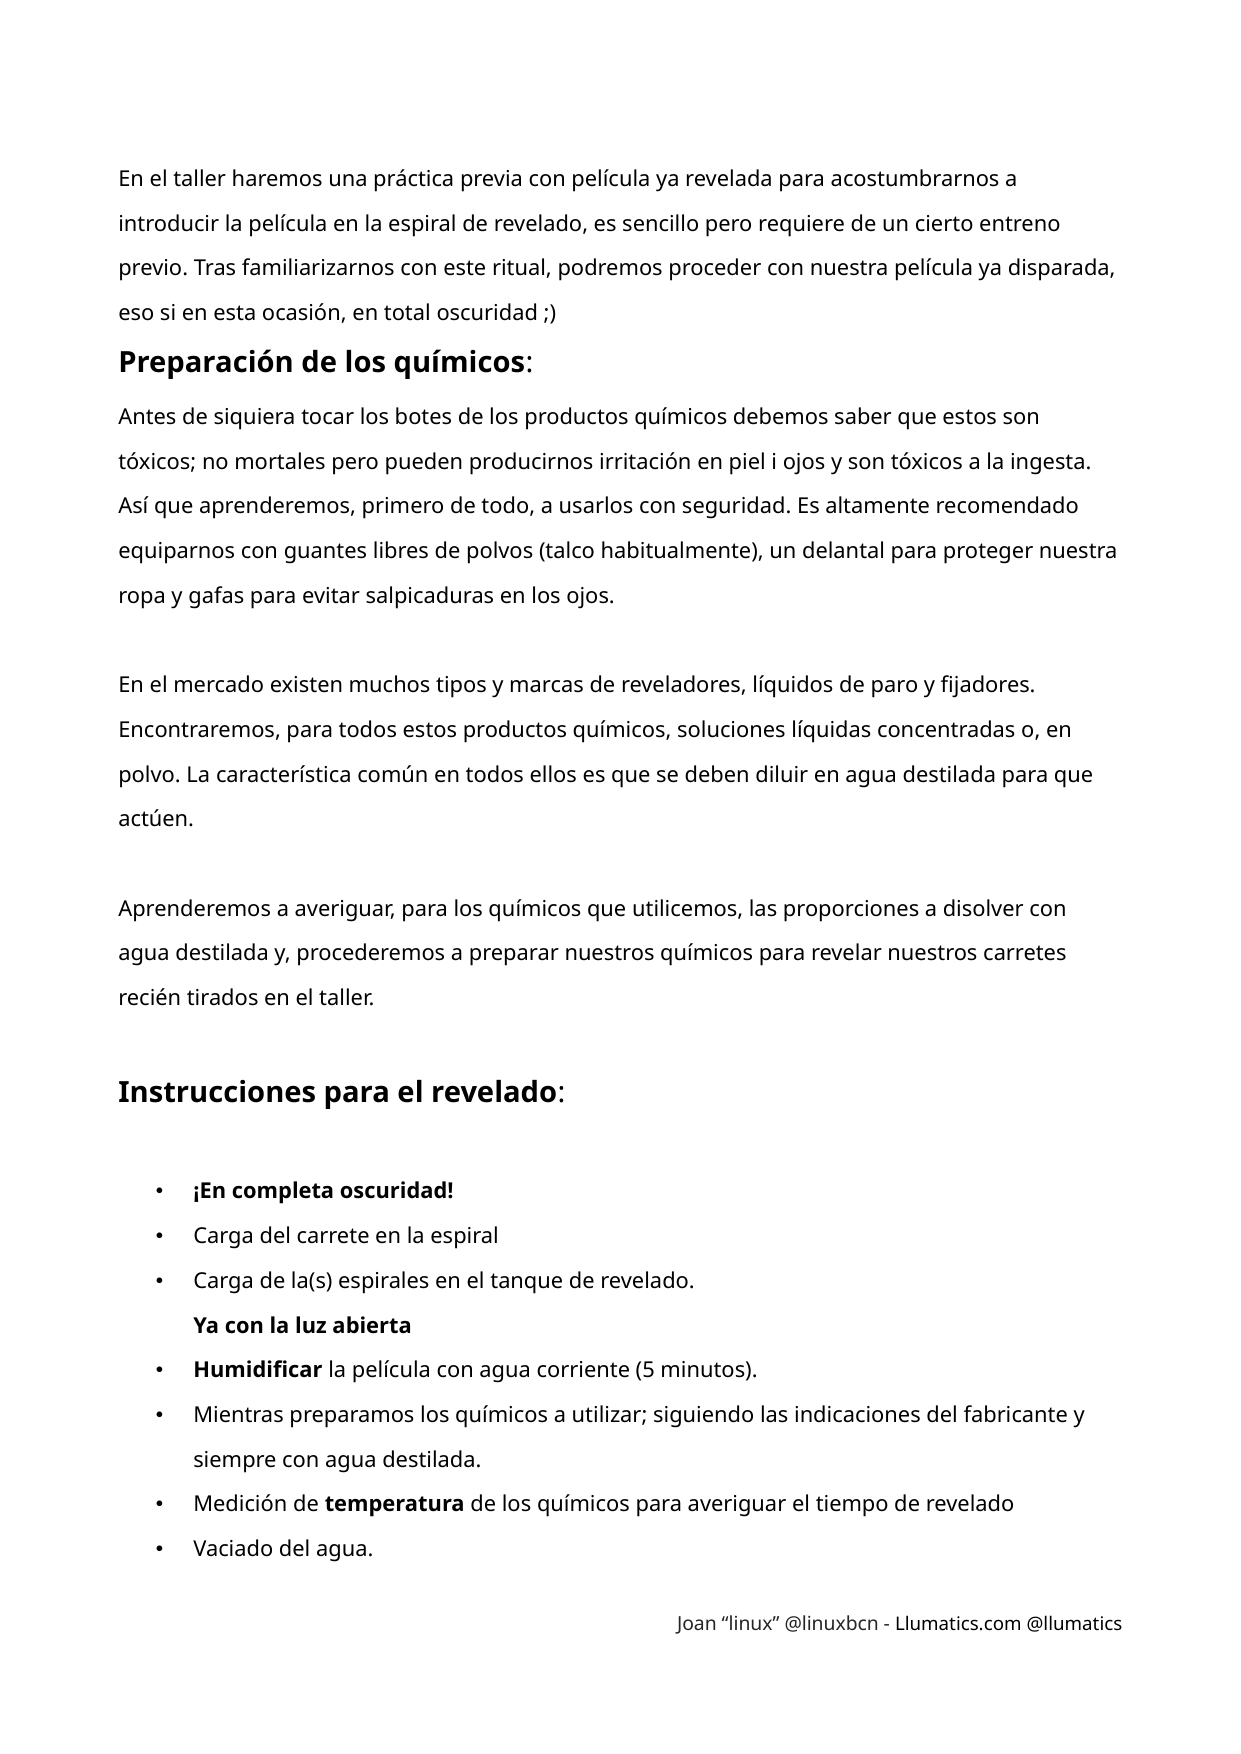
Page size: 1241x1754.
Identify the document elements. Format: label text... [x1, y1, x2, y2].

text En el taller haremos una práctica previa con película ya revelada para acostumbrarnos a introducir la película en la espiral de revelado, es sencillo pero requiere de un cierto entreno previo. Tras familiarizarnos con este ritual, podremos proceder con nuestra película ya disparada, eso si en esta ocasión, en total oscuridad ;) [118, 163, 1122, 327]
list Medición de temperatura de los químicos para averiguar el tiempo de revelado [156, 1488, 1122, 1518]
list Vaciado del agua. [156, 1533, 1122, 1563]
text Antes de siquiera tocar los botes de los productos químicos debemos saber que estos son tóxicos; no mortales pero pueden producirnos irritación en piel i ojos y son tóxicos a la ingesta. Así que aprenderemos, primero de todo, a usarlos con seguridad. Es altamente recomendado equiparnos con guantes libres de polvos (talco habitualmente), un delantal para proteger nuestra ropa y gafas para evitar salpicaduras en los ojos. [118, 401, 1122, 609]
text En el mercado existen muchos tipos y marcas de reveladores, líquidos de paro y fijadores. Encontraremos, para todos estos productos químicos, soluciones líquidas concentradas o, en polvo. La característica común en todos ellos es que se deben diluir en agua destilada para que actúen. [118, 669, 1122, 833]
text Aprenderemos a averiguar, para los químicos que utilicemos, las proporciones a disolver con agua destilada y, procederemos a preparar nuestros químicos para revelar nuestros carretes recién tirados en el taller. [118, 893, 1122, 1012]
list Humidificar la película con agua corriente (5 minutos). [156, 1354, 1122, 1384]
list Mientras preparamos los químicos a utilizar; siguiendo las indicaciones del fabricante y siempre con agua destilada. [156, 1399, 1122, 1473]
text Instrucciones para el revelado: [118, 1071, 1122, 1111]
list Carga del carrete en la espiral [156, 1220, 1122, 1250]
list ¡En completa oscuridad! [156, 1176, 1122, 1205]
list Carga de la(s) espirales en el tanque de revelado. Ya con la luz abierta [156, 1265, 1122, 1339]
text Preparación de los químicos: [118, 342, 1122, 381]
